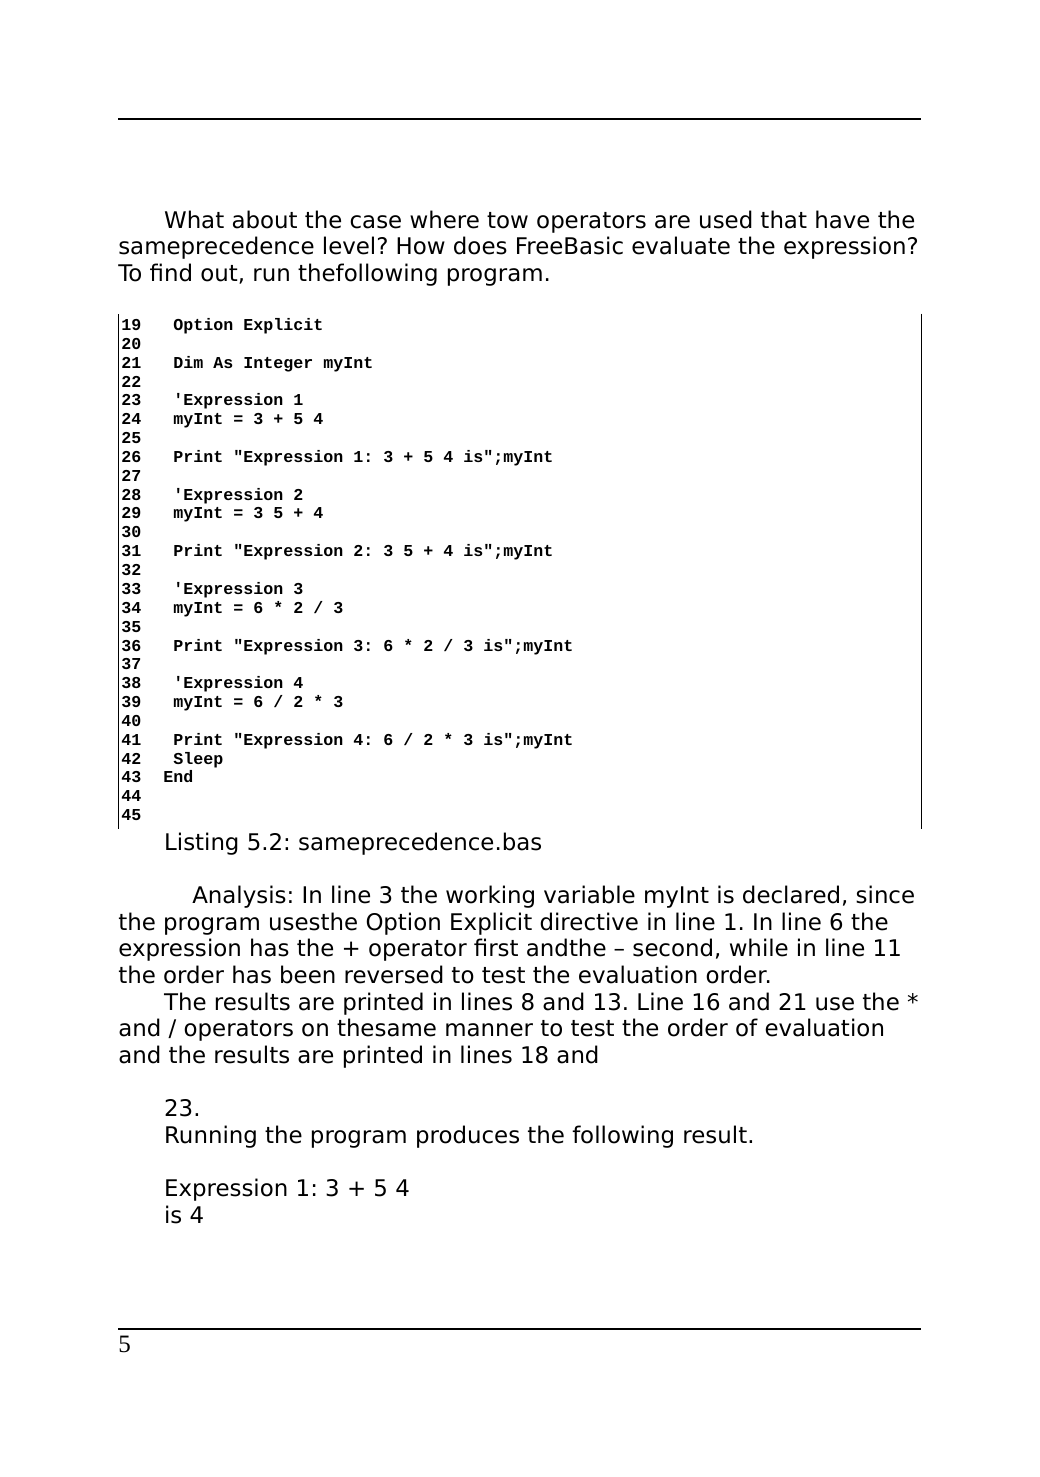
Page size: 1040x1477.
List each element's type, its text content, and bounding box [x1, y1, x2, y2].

text What about the case where tow operators are used that have the sameprecedence level? How does FreeBasic evaluate the expression? To find out, run thefollowing program. [118, 207, 921, 287]
text Analysis: In line 3 the working variable myInt is declared, since the program usesthe Option Explicit directive in line 1. In line 6 the expression has the + operator first andthe – second, while in line 11 the order has been reversed to test the evaluation order. [118, 882, 921, 989]
list Print "Expression 1: 3 + 5 4 is";myInt [119, 448, 921, 467]
list 'Expression 2 [119, 486, 921, 505]
text Listing 5.2: sameprecedence.bas [118, 829, 921, 855]
list Sleep [119, 750, 921, 769]
text is 4 [118, 1202, 921, 1229]
list Print "Expression 4: 6 / 2 * 3 is";myInt [119, 731, 921, 750]
list 'Expression 4 [119, 675, 921, 694]
list End [119, 769, 921, 788]
list 'Expression 3 [119, 581, 921, 599]
list 'Expression 1 [119, 392, 921, 411]
list Dim As Integer myInt [119, 354, 921, 373]
list Option Explicit [118, 313, 921, 335]
list myInt = 6 / 2 * 3 [119, 694, 921, 712]
list Print "Expression 3: 6 * 2 / 3 is";myInt [119, 637, 921, 656]
list myInt = 6 * 2 / 3 [119, 599, 921, 618]
text 23. [118, 1095, 921, 1122]
list myInt = 3 + 5 4 [119, 411, 921, 430]
text Running the program produces the following result. [118, 1122, 921, 1149]
text Expression 1: 3 + 5 4 [118, 1175, 921, 1202]
list myInt = 3 5 + 4 [119, 505, 921, 524]
list Print "Expression 2: 3 5 + 4 is";myInt [119, 543, 921, 562]
text The results are printed in lines 8 and 13. Line 16 and 21 use the * and / operators on thesame manner to test the order of evaluation and the results are printed in lines 18 and [118, 989, 921, 1069]
